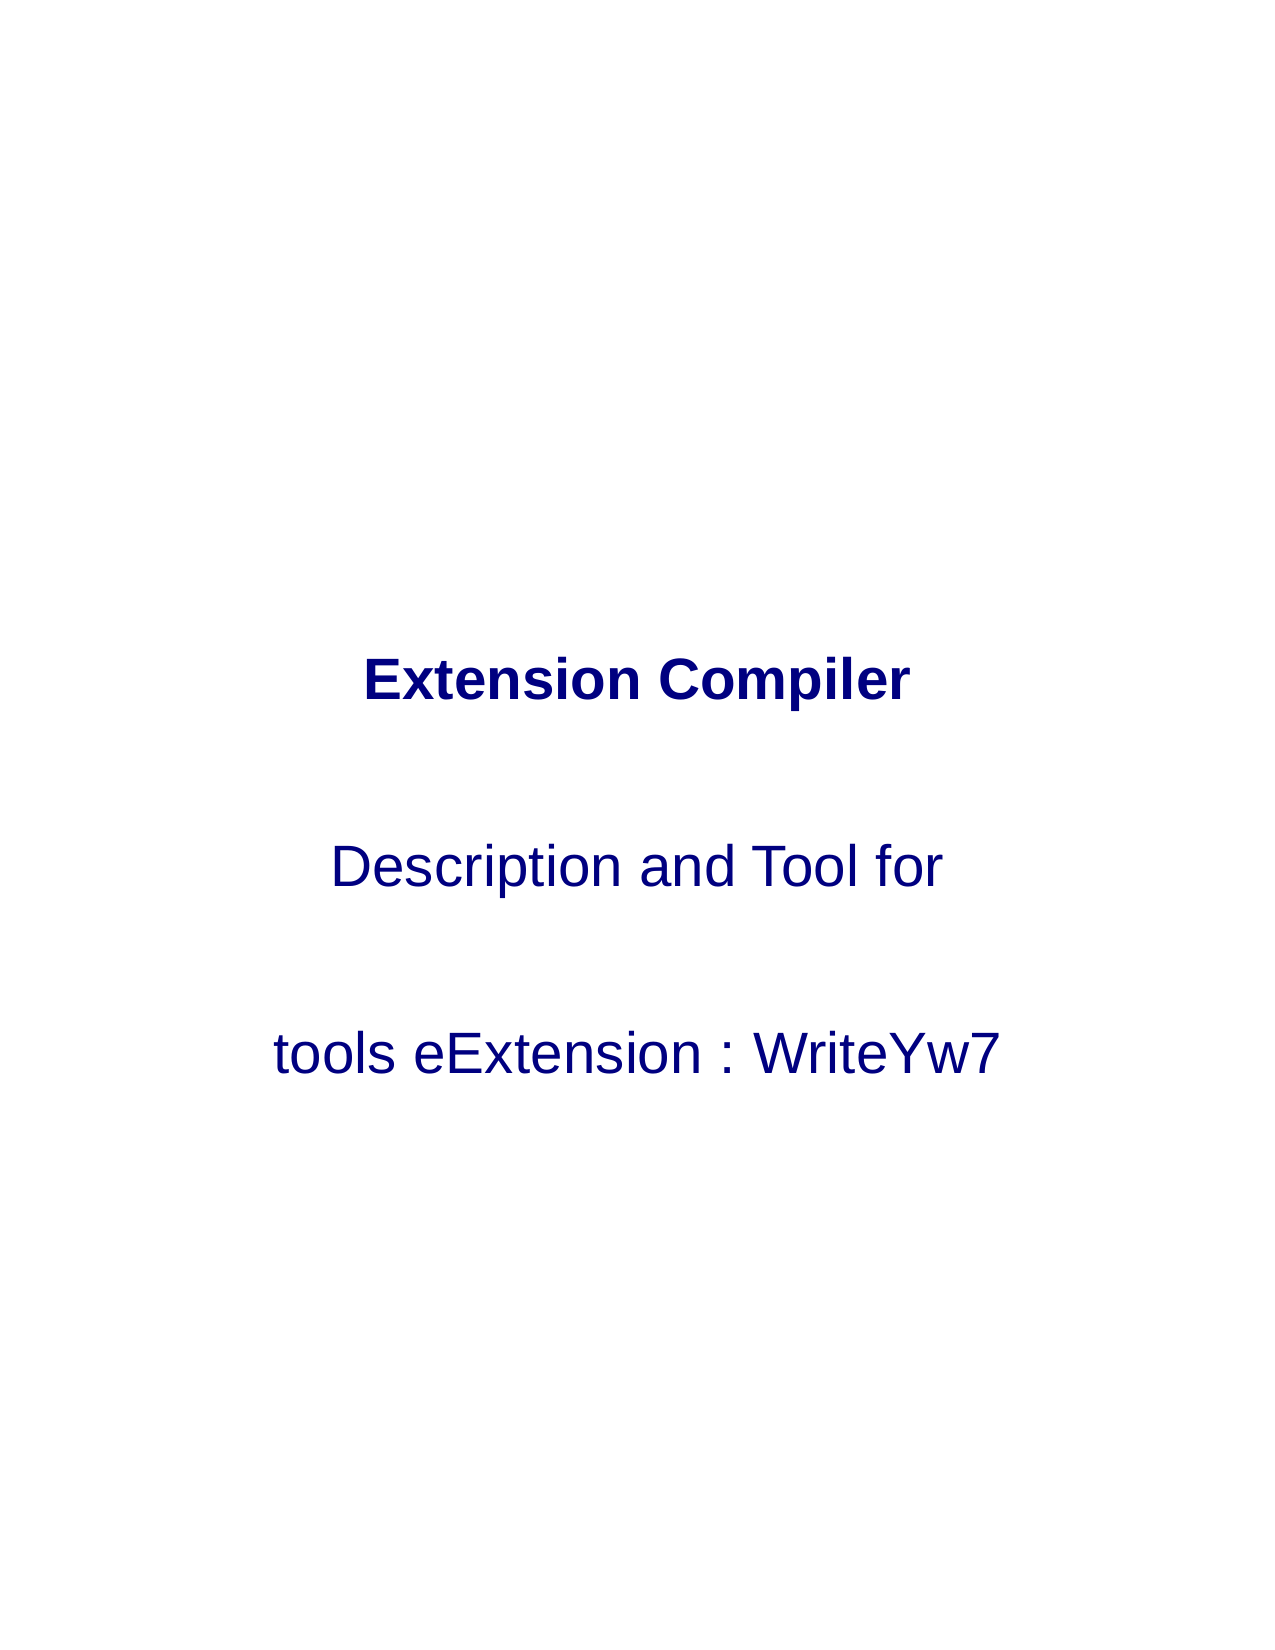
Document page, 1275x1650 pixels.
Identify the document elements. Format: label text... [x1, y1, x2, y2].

text Description and Tool for [153, 833, 1121, 899]
text tools eExtension : WriteYw7 [153, 1020, 1121, 1086]
text Extension Compiler [153, 647, 1121, 712]
